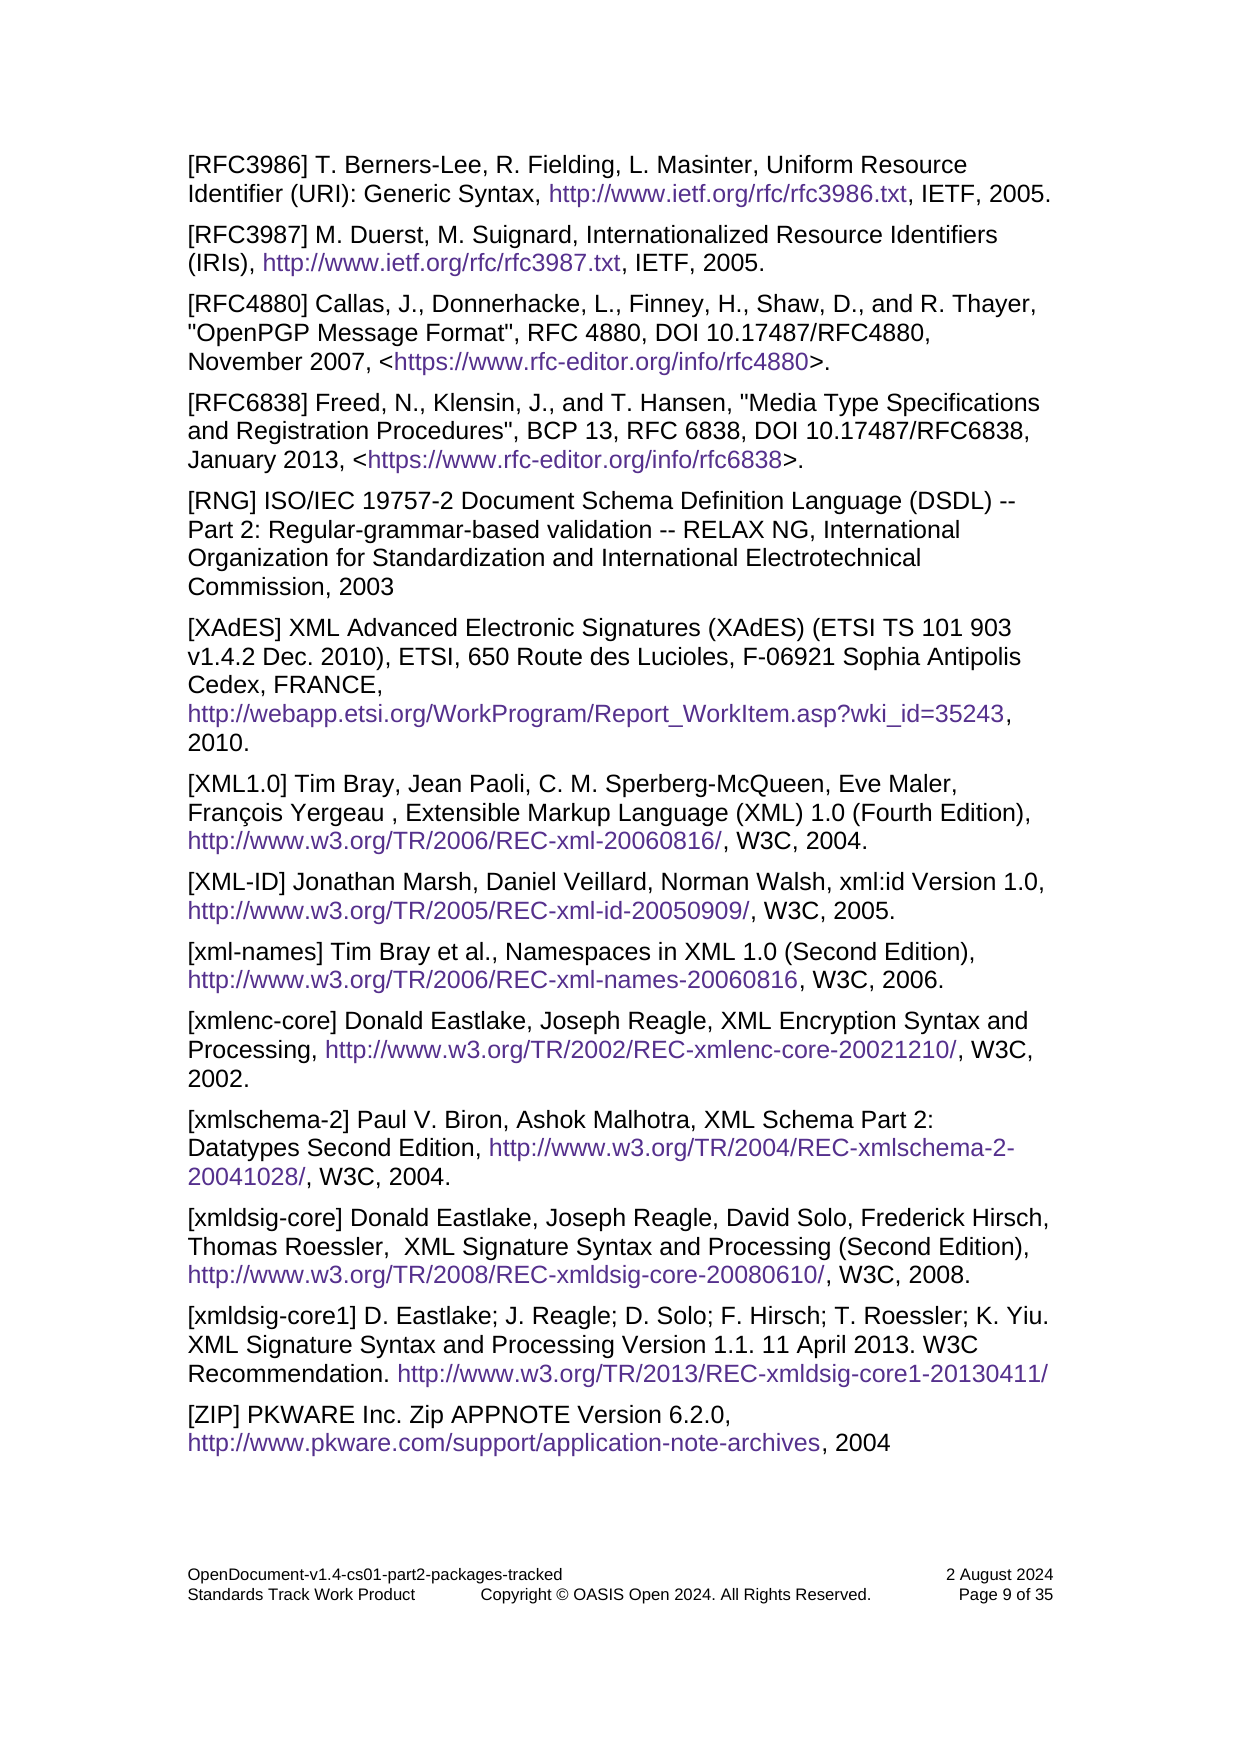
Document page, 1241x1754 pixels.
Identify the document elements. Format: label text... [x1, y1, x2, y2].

text [RFC6838] Freed, N., Klensin, J., and T. Hansen, "Media Type Specifications and Registration Procedures", BCP 13, RFC 6838, DOI 10.17487/RFC6838, January 2013, <https://www.rfc-editor.org/info/rfc6838>. [187, 387, 1053, 474]
text [RFC3987] M. Duerst, M. Suignard, Internationalized Resource Identifiers (IRIs), http://www.ietf.org/rfc/rfc3987.txt, IETF, 2005. [187, 219, 1053, 277]
text [RFC3986] T. Berners-Lee, R. Fielding, L. Masinter, Uniform Resource Identifier (URI): Generic Syntax, http://www.ietf.org/rfc/rfc3986.txt, IETF, 2005. [187, 150, 1053, 207]
text [XML-ID] Jonathan Marsh, Daniel Veillard, Norman Walsh, xml:id Version 1.0, http://www.w3.org/TR/2005/REC-xml-id-20050909/, W3C, 2005. [187, 867, 1053, 924]
text [xmlschema-2] Paul V. Biron, Ashok Malhotra, XML Schema Part 2: Datatypes Second Edition, http://www.w3.org/TR/2004/REC-xmlschema-2-20041028/, W3C, 2004. [187, 1104, 1053, 1191]
text [xmldsig-core1] D. Eastlake; J. Reagle; D. Solo; F. Hirsch; T. Roessler; K. Yiu. XML Signature Syntax and Processing Version 1.1. 11 April 2013. W3C Recommendation. http://www.w3.org/TR/2013/REC-xmldsig-core1-20130411/ [187, 1301, 1053, 1387]
text [XML1.0] Tim Bray, Jean Paoli, C. M. Sperberg-McQueen, Eve Maler, François Yergeau , Extensible Markup Language (XML) 1.0 (Fourth Edition), http://www.w3.org/TR/2006/REC-xml-20060816/, W3C, 2004. [187, 769, 1053, 855]
text [xmldsig-core] Donald Eastlake, Joseph Reagle, David Solo, Frederick Hirsch, Thomas Roessler, XML Signature Syntax and Processing (Second Edition), http://www.w3.org/TR/2008/REC-xmldsig-core-20080610/, W3C, 2008. [187, 1203, 1053, 1289]
text [ZIP] PKWARE Inc. Zip APPNOTE Version 6.2.0, http://www.pkware.com/support/application-note-archives, 2004 [187, 1399, 1053, 1457]
text [xml-names] Tim Bray et al., Namespaces in XML 1.0 (Second Edition), http://www.w3.org/TR/2006/REC-xml-names-20060816, W3C, 2006. [187, 937, 1053, 994]
text [xmlenc-core] Donald Eastlake, Joseph Reagle, XML Encryption Syntax and Processing, http://www.w3.org/TR/2002/REC-xmlenc-core-20021210/, W3C, 2002. [187, 1006, 1053, 1092]
text [RFC4880] Callas, J., Donnerhacke, L., Finney, H., Shaw, D., and R. Thayer, "OpenPGP Message Format", RFC 4880, DOI 10.17487/RFC4880, November 2007, <https://www.rfc-editor.org/info/rfc4880>. [187, 289, 1053, 375]
text [XAdES] XML Advanced Electronic Signatures (XAdES) (ETSI TS 101 903 v1.4.2 Dec. 2010), ETSI, 650 Route des Lucioles, F-06921 Sophia Antipolis Cedex, FRANCE, http://webapp.etsi.org/WorkProgram/Report_WorkItem.asp?wki_id=35243, 2010. [187, 613, 1053, 757]
text [RNG] ISO/IEC 19757-2 Document Schema Definition Language (DSDL) -- Part 2: Regular-grammar-based validation -- RELAX NG, International Organization for Standardization and International Electrotechnical Commission, 2003 [187, 486, 1053, 601]
